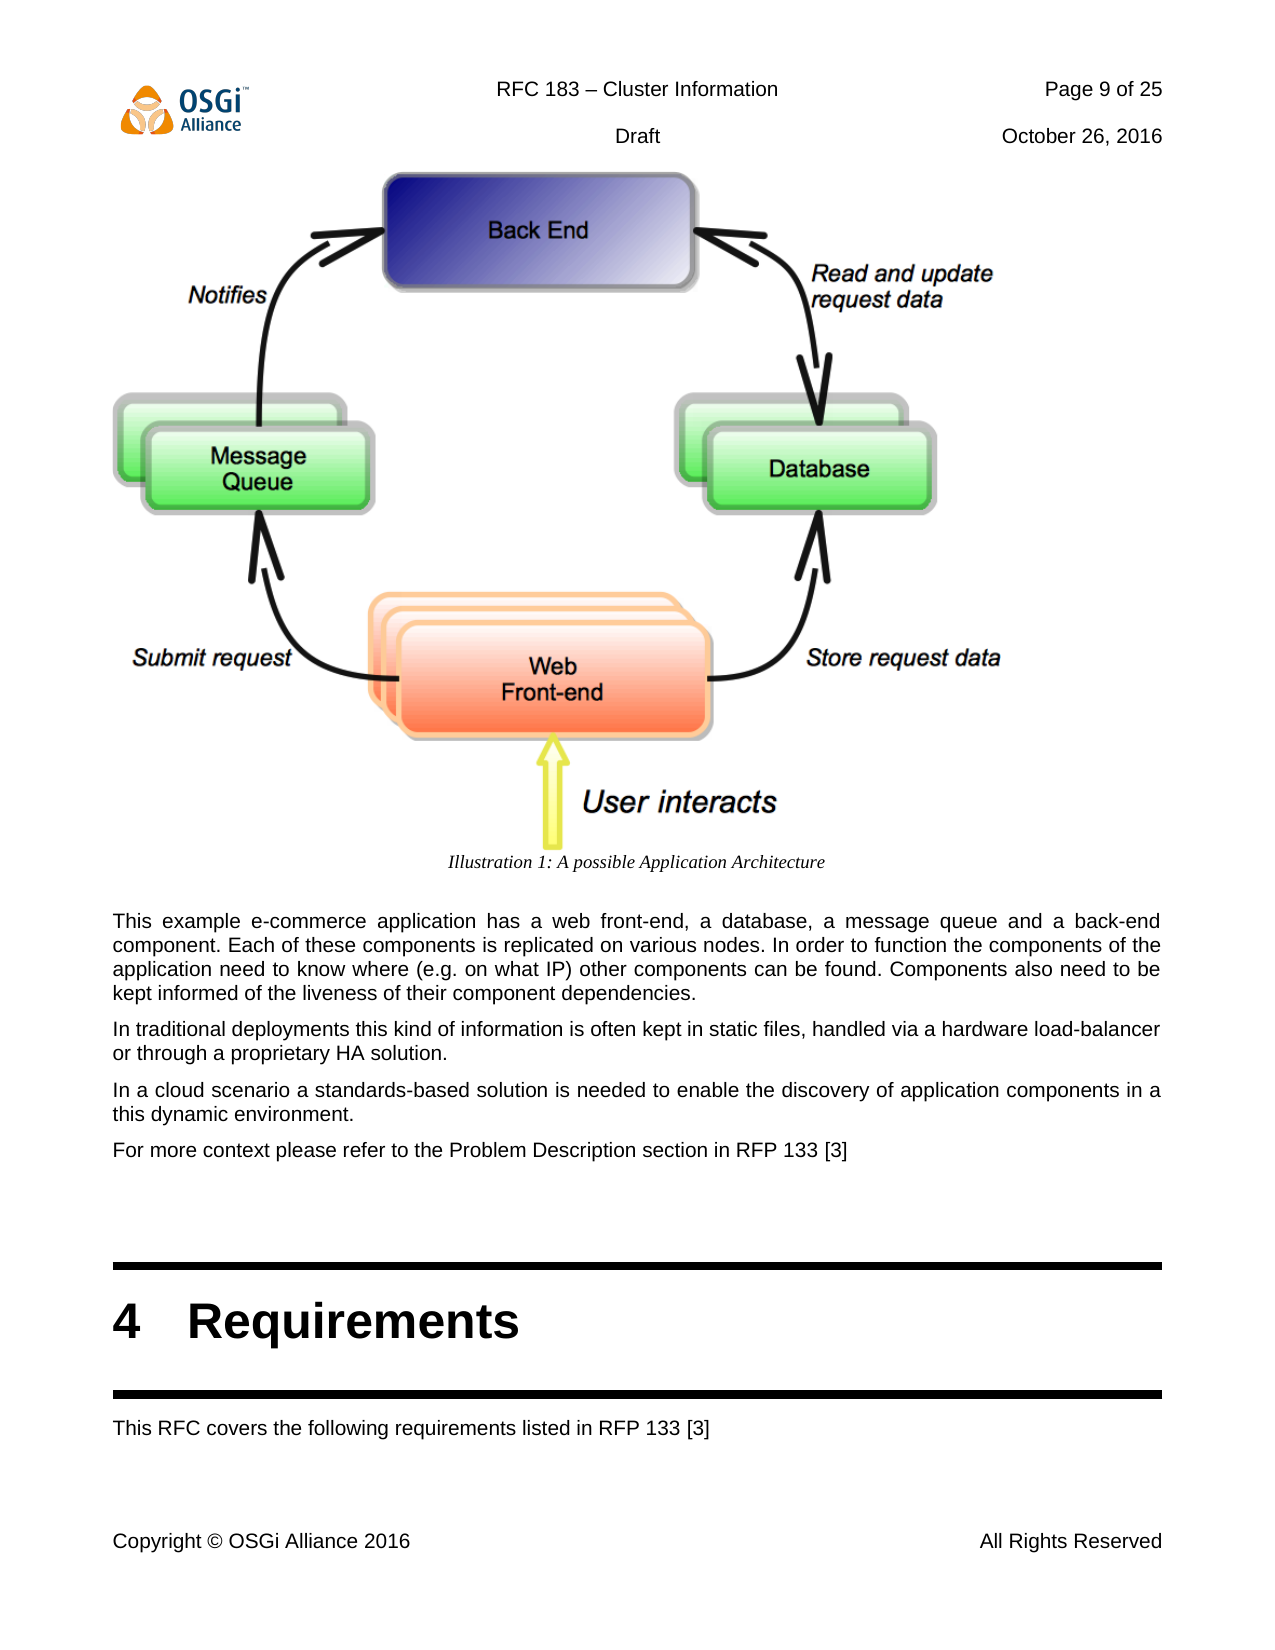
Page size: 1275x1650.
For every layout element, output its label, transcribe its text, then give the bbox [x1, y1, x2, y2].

picture [112, 171, 1163, 851]
subtitle Requirements [112, 1263, 1162, 1399]
text In a cloud scenario a standards-based solution is needed to enable the discovery of application components in a this dynamic environment. [112, 1078, 1162, 1126]
text In traditional deployments this kind of information is often kept in static files, handled via a hardware load-balancer or through a proprietary HA solution. [112, 1017, 1162, 1065]
text Illustration 1: A possible Application Architecture [112, 851, 1162, 872]
picture [113, 78, 257, 142]
text For more context please refer to the Problem Description section in RFP 133 [3]. [112, 1138, 1162, 1162]
text This example e-commerce application has a web front-end, a database, a message queue and a back-end component. Each of these components is replicated on various nodes. In order to function the components of the application need to know where (e.g. on what IP) other components can be found. Components also need to be kept informed of the liveness of their component dependencies. [112, 909, 1162, 1005]
text This RFC covers the following requirements listed in RFP 133 [3]. [112, 1415, 1162, 1439]
